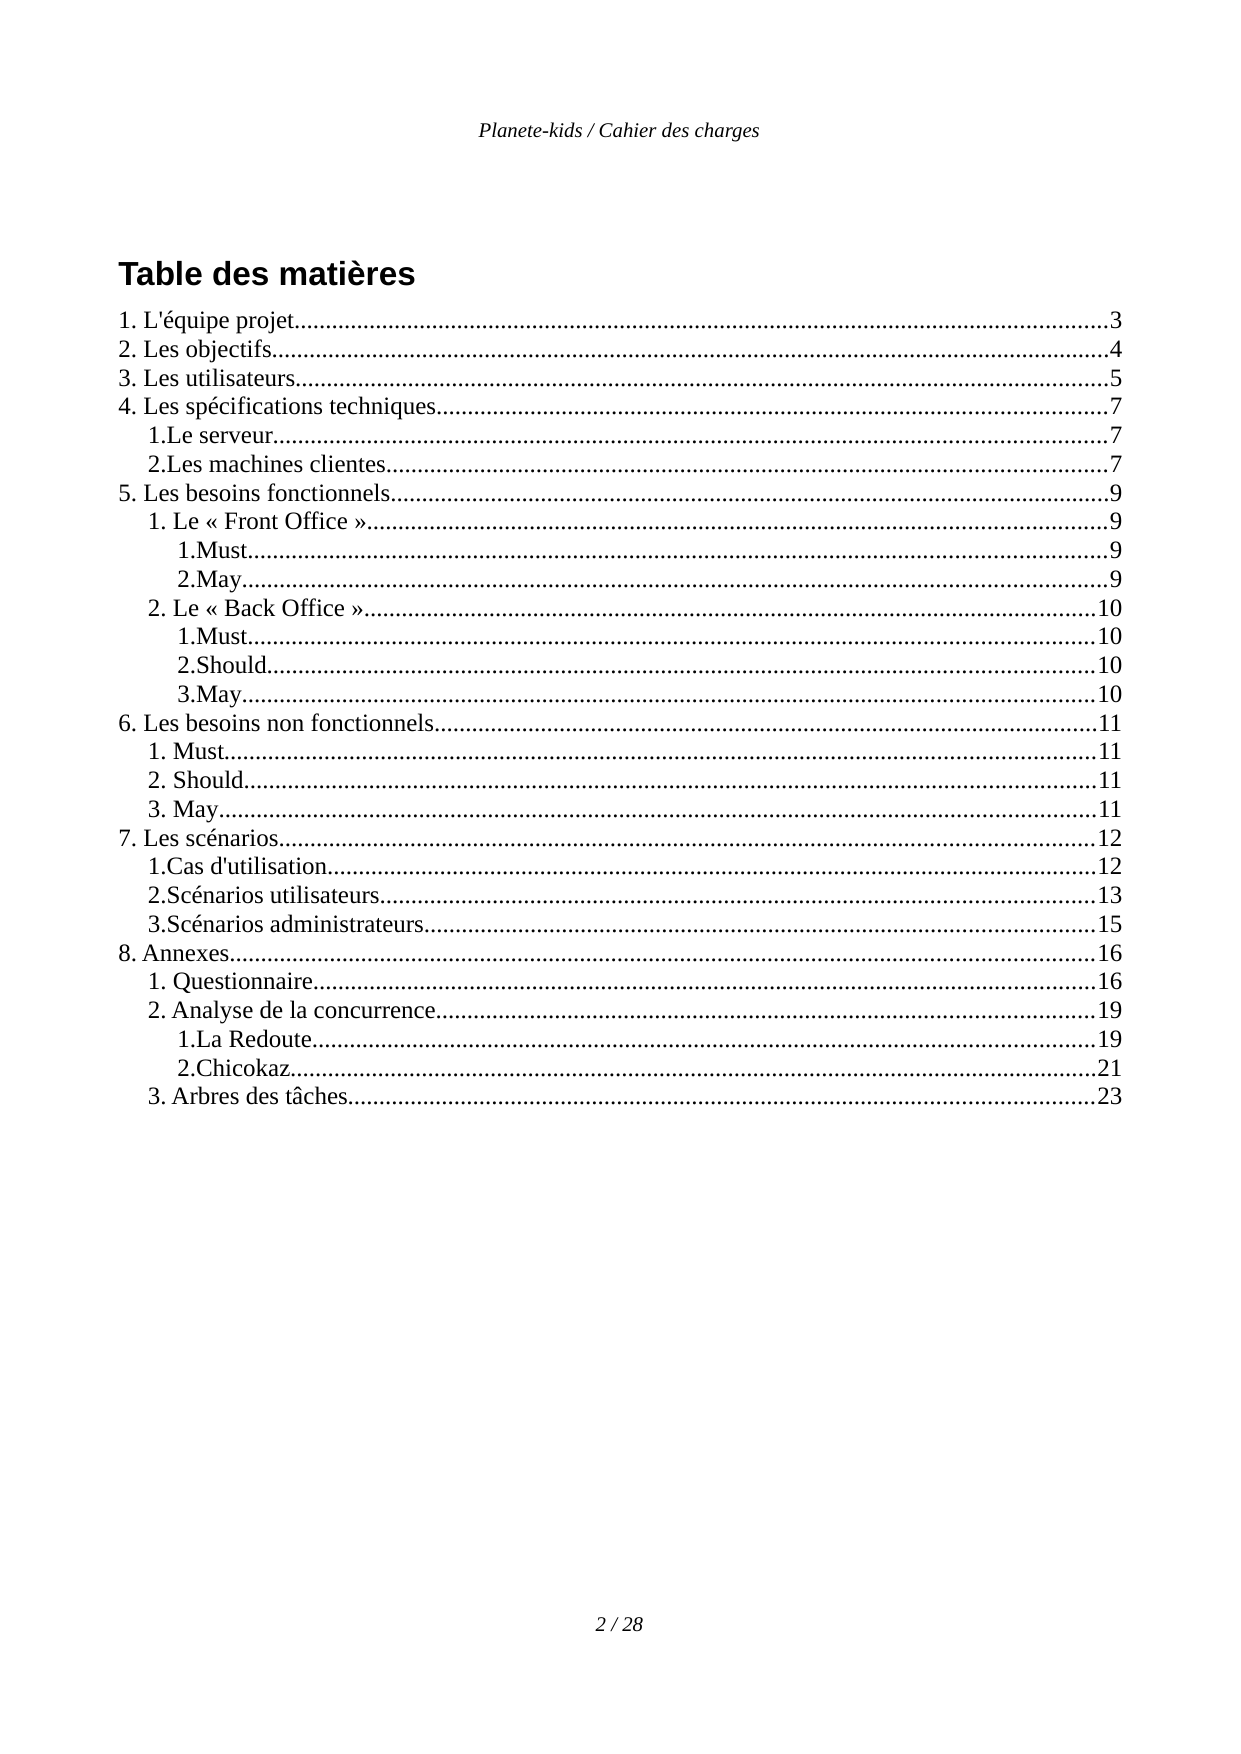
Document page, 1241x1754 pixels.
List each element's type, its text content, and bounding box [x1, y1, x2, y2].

text 5. Les besoins fonctionnels 9 [118, 478, 1122, 506]
text 1.Le serveur 7 [148, 420, 1122, 449]
text 2.Chicokaz 21 [177, 1053, 1122, 1081]
text 7. Les scénarios 12 [118, 823, 1122, 851]
text 2. Les objectifs 4 [118, 334, 1122, 363]
text 1.Must 10 [177, 621, 1122, 650]
text 2. Should 11 [148, 765, 1122, 794]
text 4. Les spécifications techniques 7 [118, 391, 1122, 420]
text 1.Must 9 [177, 535, 1122, 564]
text 2.Should 10 [177, 650, 1122, 679]
text 3. May 11 [148, 794, 1122, 823]
text 3.May 10 [177, 679, 1122, 708]
subtitle Table des matières [118, 254, 1122, 293]
text 3.Scénarios administrateurs 15 [148, 909, 1122, 938]
text 8. Annexes 16 [118, 938, 1122, 966]
text 1. Must 11 [148, 736, 1122, 765]
text 2.Les machines clientes 7 [148, 449, 1122, 478]
text 1.La Redoute 19 [177, 1024, 1122, 1053]
text 6. Les besoins non fonctionnels 11 [118, 708, 1122, 736]
text 2. Analyse de la concurrence 19 [148, 995, 1122, 1024]
text 3. Arbres des tâches 23 [148, 1081, 1122, 1110]
text 2.Scénarios utilisateurs 13 [148, 880, 1122, 909]
text 1. L'équipe projet 3 [118, 305, 1122, 334]
text 1. Questionnaire 16 [148, 966, 1122, 995]
text 3. Les utilisateurs 5 [118, 363, 1122, 391]
text 1.Cas d'utilisation 12 [148, 851, 1122, 880]
text 1. Le « Front Office » 9 [148, 506, 1122, 535]
text 2. Le « Back Office » 10 [148, 593, 1122, 621]
text 2.May 9 [177, 564, 1122, 593]
